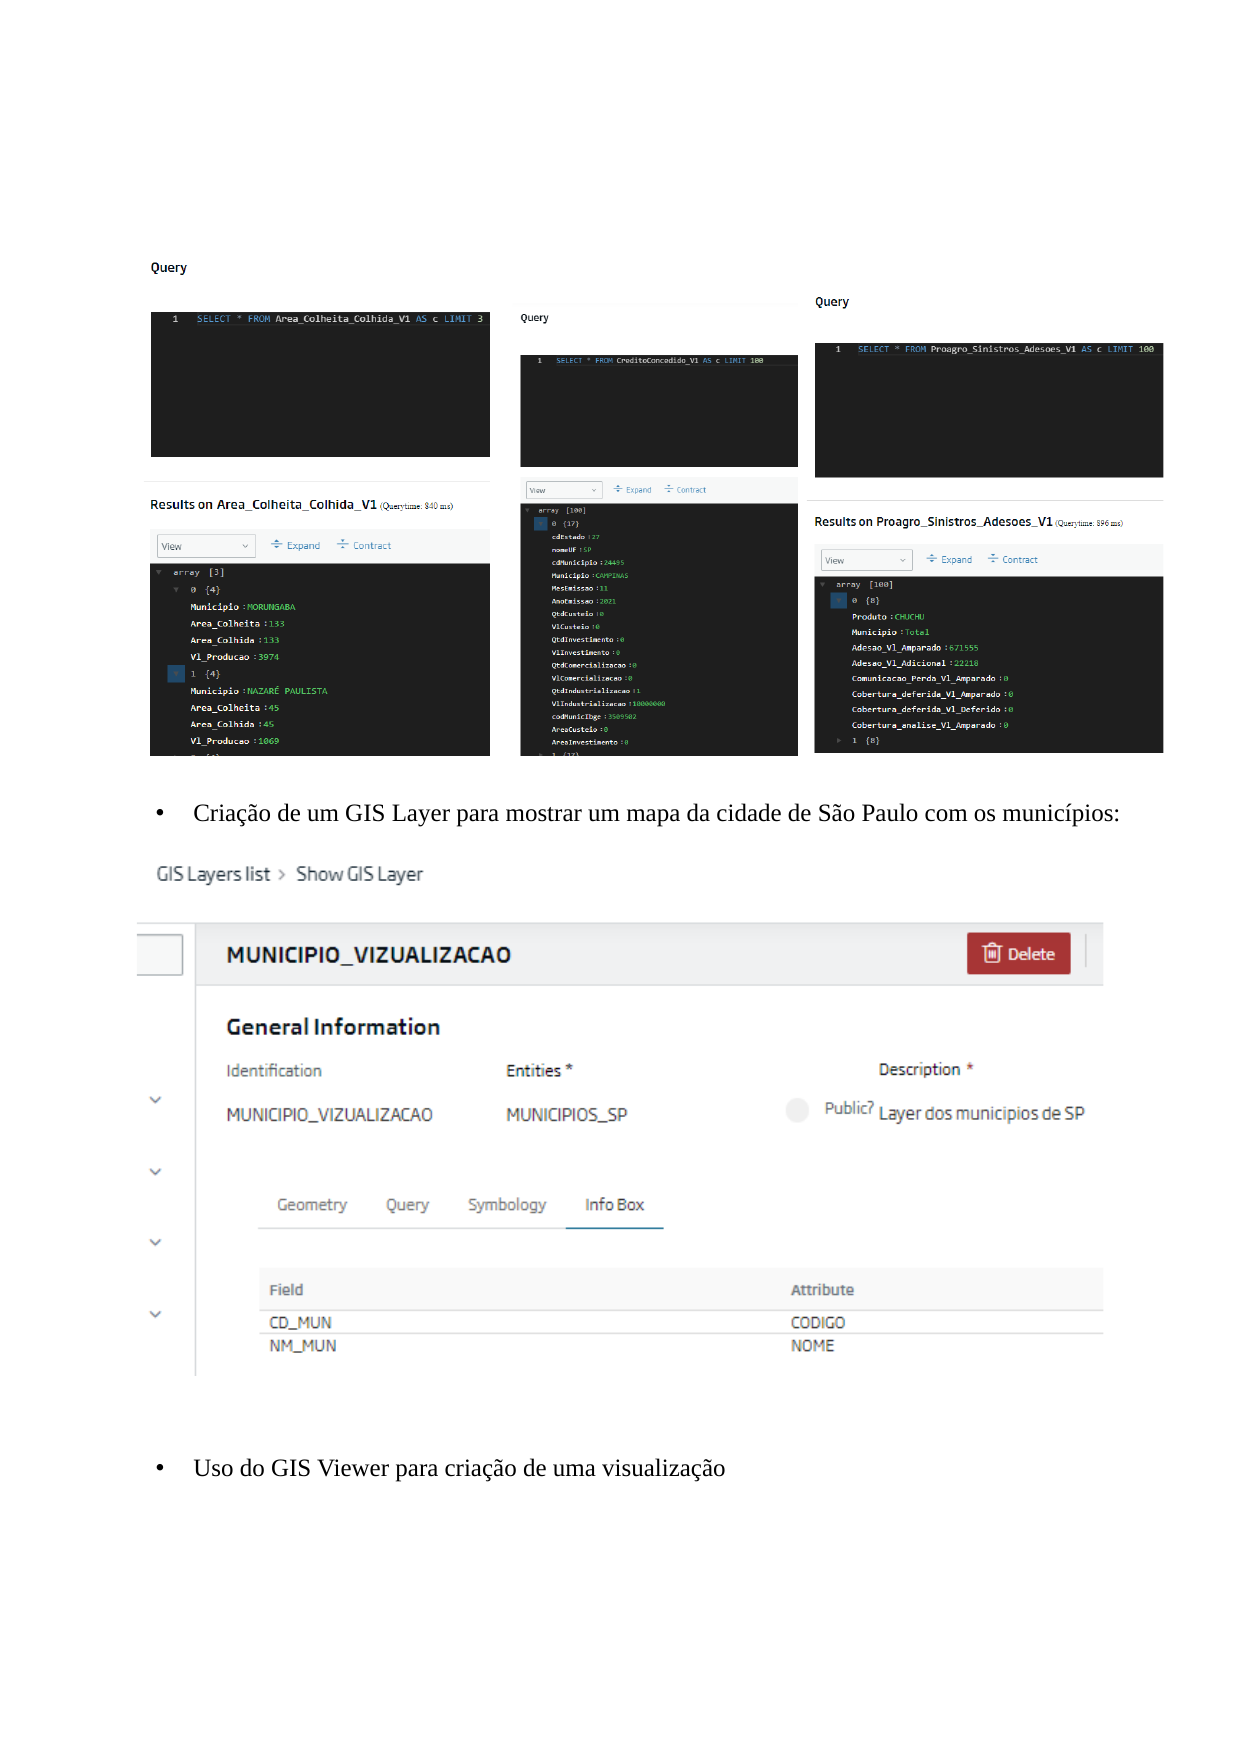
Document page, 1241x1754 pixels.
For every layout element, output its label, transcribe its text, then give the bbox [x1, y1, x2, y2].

picture [143, 252, 490, 756]
picture [512, 303, 798, 756]
picture [136, 846, 1104, 1376]
picture [806, 291, 1164, 753]
list Uso do GIS Viewer para criação de uma visualização [156, 1453, 1122, 1481]
list Criação de um GIS Layer para mostrar um mapa da cidade de São Paulo com os municípios: [156, 798, 1122, 827]
